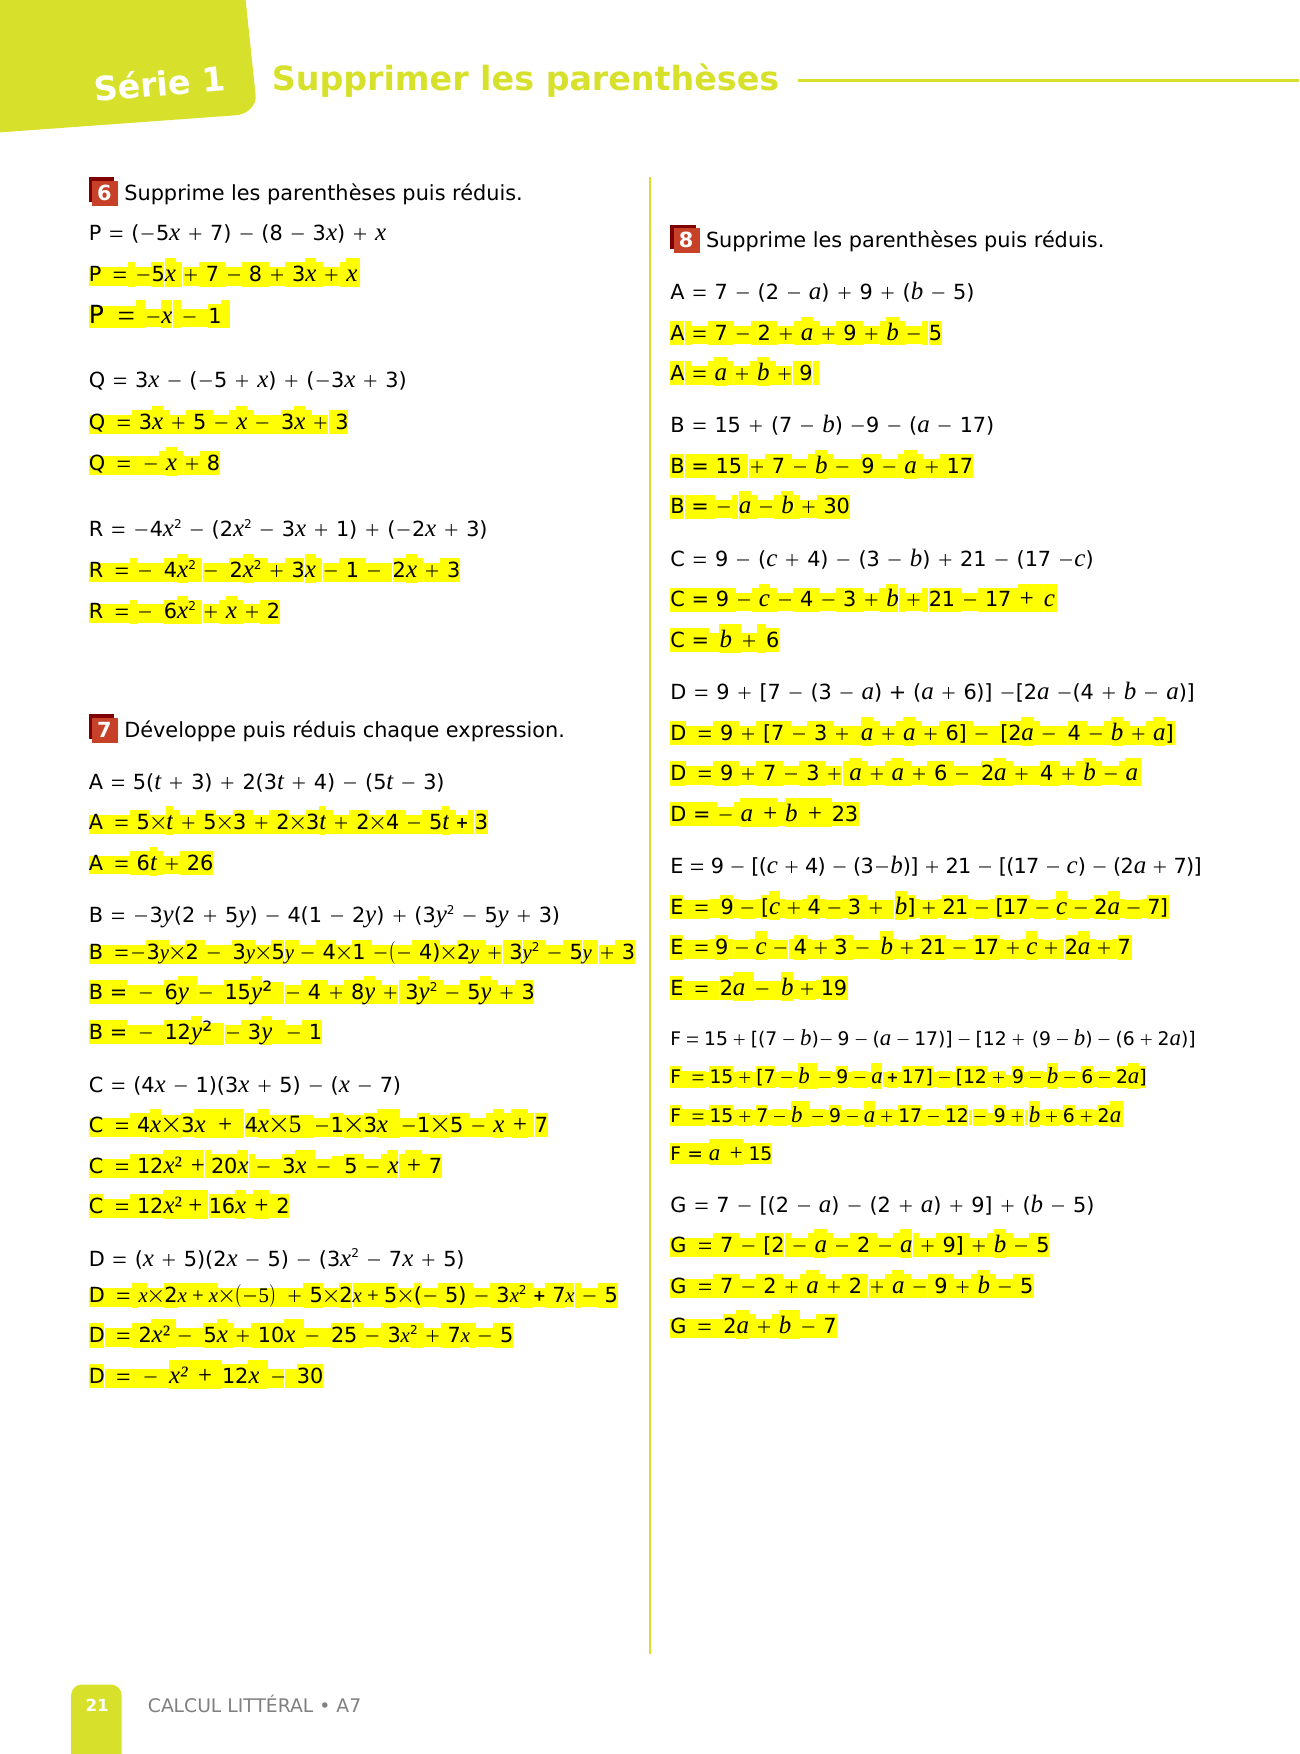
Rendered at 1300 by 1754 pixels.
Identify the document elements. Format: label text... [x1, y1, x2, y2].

text A = 7 − (2 − a)  9  (b − 5) [670, 276, 1211, 305]
text Q = 3x  5 − x − 3x  3 [88, 393, 629, 434]
subtitle Supprime les parenthèses puis réduis. [670, 224, 1211, 252]
text R = −4x2 − (2x2 − 3x  1)  (−2x  3) [88, 500, 629, 542]
text R = − 6x2  x  2 [88, 583, 629, 624]
text F = 15  [(7 − b)− 9 − (a − 17)] − [12  (9 − b) − (6  2a)] [670, 1024, 1211, 1051]
text G = 7 − [2 − a − 2 − a  9]  b − 5 [670, 1229, 1211, 1258]
list B = −3y(2  5y) − 4(1 − 2y)  (3y2 − 5y  3) [88, 899, 629, 928]
text F = 15  [7 − b − 9 − a + 17] − [12  9 − b − 6 − 2a] [670, 1062, 1211, 1089]
text D = 2x² − 5x  10x − 25 − 3x2  7x − 5 [88, 1319, 629, 1348]
text P = −x − 1 [88, 287, 629, 328]
text D = 9  [7 − 3  a  a  6] − [2a − 4 − b  a] [670, 717, 1211, 746]
text C = 12x² + 16x + 2 [88, 1190, 629, 1219]
text D = − a + b + 23 [670, 798, 1211, 827]
text P = −5x  7 − 8  3x  x [88, 246, 629, 287]
text R = − 4x2 − 2x2  3x − 1 − 2x  3 [88, 542, 629, 583]
text A = 7 − 2  a  9  b − 5 [670, 317, 1211, 345]
text E = 9 − [c  4 − 3  b]  21 − [17 − c − 2a − 7] [670, 891, 1211, 920]
text B = − a − b  30 [670, 491, 1211, 519]
text Q = − x  8 [88, 434, 629, 476]
list B =−3y×2 − 3y×5y − 4×1 −(− 4)×2y  3y2 − 5y  3 [88, 940, 641, 964]
subtitle Supprime les parenthèses puis réduis. [114, 177, 629, 205]
text E = 2a − b  19 [670, 972, 1211, 1001]
text Q = 3x − (−5  x)  (−3x  3) [88, 364, 629, 393]
text A = 5×t  5×3  2×3t  2×4 − 5t + 3 [88, 806, 629, 835]
list D = (x  5)(2x − 5) − (3x2 − 7x  5) [88, 1243, 629, 1271]
text G = 7 − 2  a  2  a − 9  b − 5 [670, 1270, 1211, 1298]
list D = x×2x + x×(−5)  5×2x + 5×(− 5) − 3x2 + 7x − 5 [88, 1283, 629, 1308]
text A = a  b  9 [670, 357, 1211, 386]
text C = 9 − (c  4) − (3 − b)  21 − (17 −c) [670, 543, 1211, 572]
text G = 7 − [(2 − a) − (2  a)  9]  (b − 5) [670, 1189, 1211, 1217]
text D = − x² + 12x − 30 [88, 1360, 629, 1389]
text G = 2a  b − 7 [670, 1310, 1211, 1339]
text C = 9 − c − 4 − 3  b  21 − 17 + c [670, 583, 1211, 612]
text B = 15  (7 − b) −9 − (a − 17) [670, 409, 1211, 438]
text C = b  6 [670, 624, 1211, 653]
text P = (−5x  7) − (8 − 3x)  x [88, 217, 629, 246]
text E = 9 − c − 4  3 − b  21 − 17  c  2a  7 [670, 931, 1211, 960]
text E = 9 − [(c  4) − (3−b)]  21 − [(17 − c) − (2a  7)] [670, 850, 1211, 879]
text D = 9  [7 − (3 − a) + (a  6)] −[2a −(4  b − a)] [670, 676, 1211, 705]
text F = a + 15 [670, 1139, 1211, 1165]
list C = (4x − 1)(3x  5) − (x − 7) [88, 1069, 629, 1097]
text F = 15  7 − b − 9 − a  17 − 12 − 9  b  6  2a [670, 1101, 1211, 1127]
text C = 12x² + 20x − 3x − 5 − x + 7 [88, 1150, 629, 1178]
text B = − 12y² − 3y − 1 [88, 1016, 629, 1045]
list A = 5(t  3)  2(3t  4) − (5t − 3) [88, 766, 629, 794]
subtitle Développe puis réduis chaque expression. [114, 714, 629, 742]
text A = 6t  26 [88, 847, 629, 876]
text D = 9  7 − 3  a  a  6 − 2a  4  b − a [670, 757, 1211, 786]
list C = 4x×3x + 4x×5 −1×3x −1×5 − x + 7 [88, 1109, 629, 1138]
text B = − 6y − 15y² − 4  8y  3y2 − 5y  3 [88, 976, 629, 1004]
text B = 15  7 − b − 9 − a  17 [670, 450, 1211, 479]
